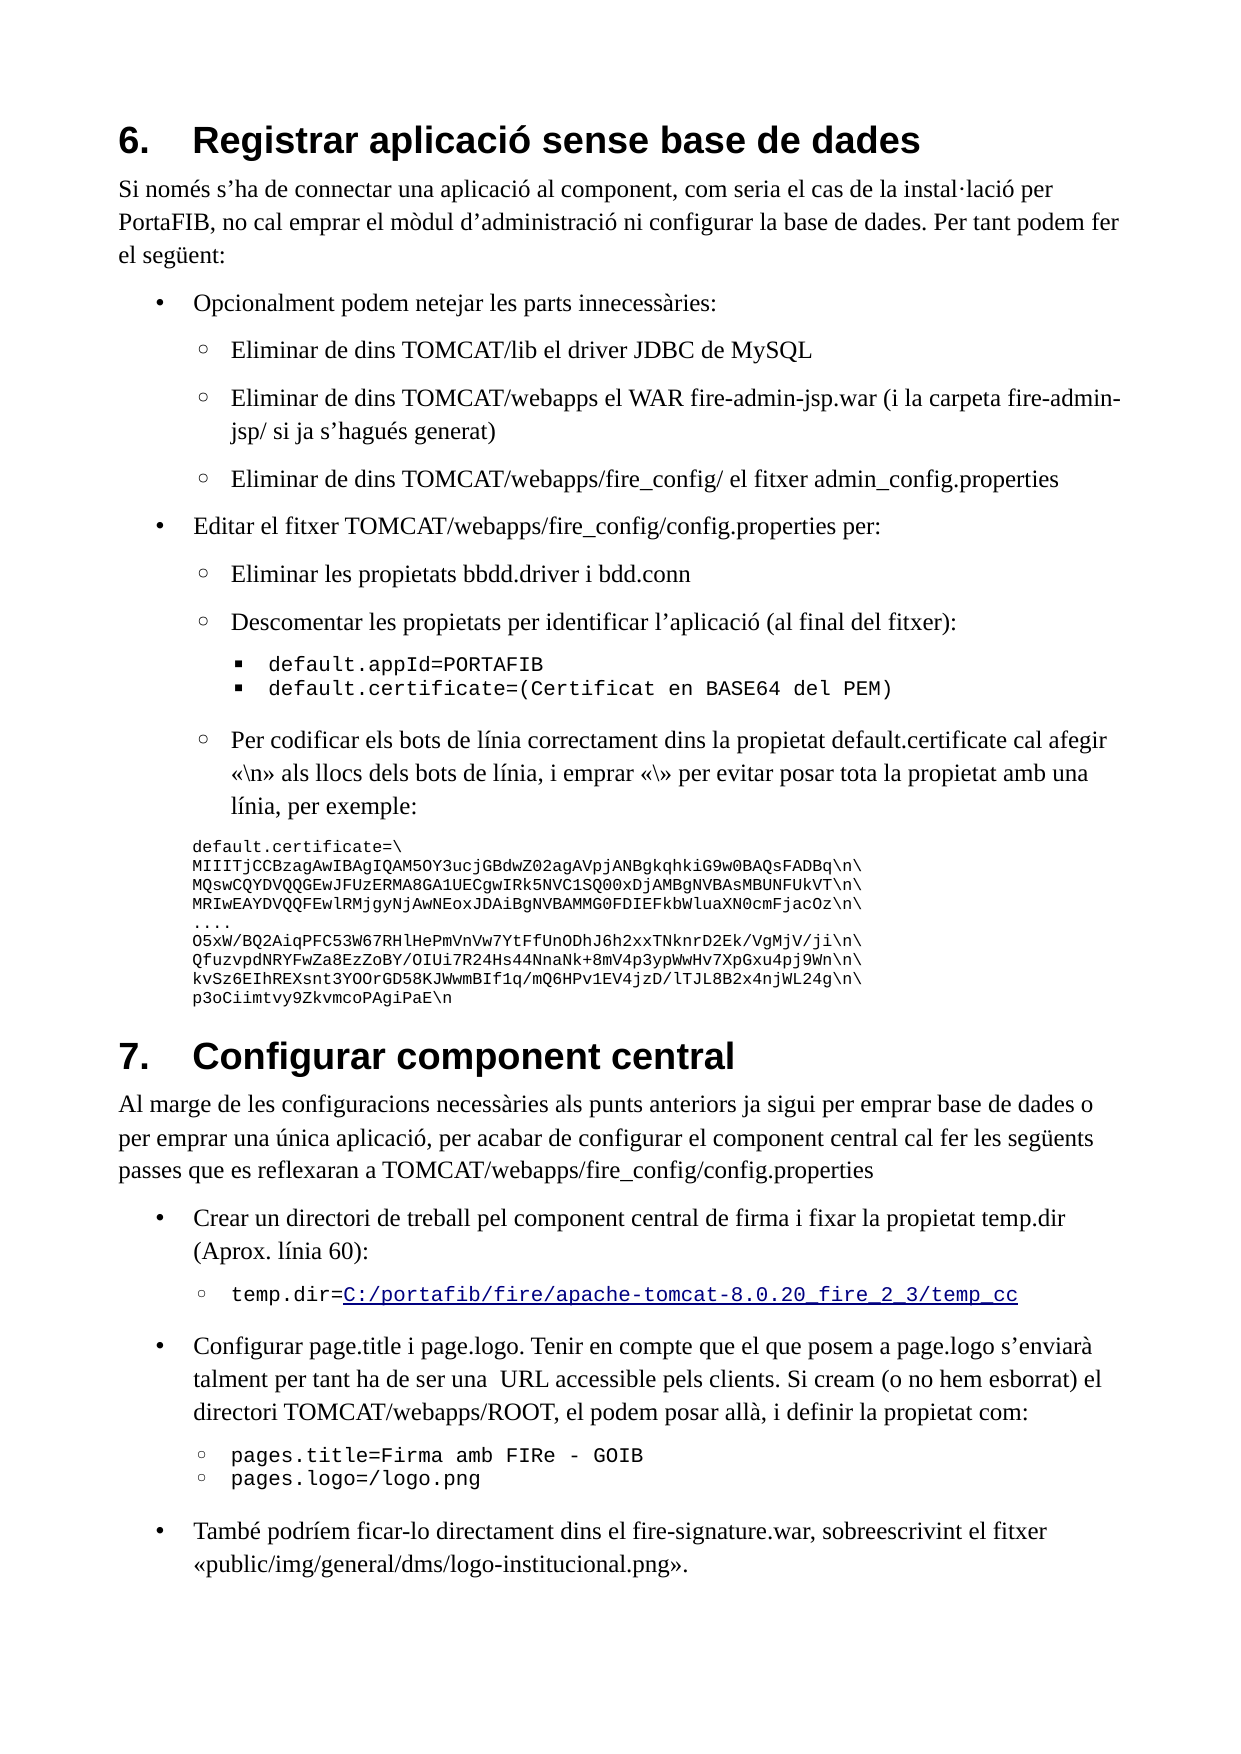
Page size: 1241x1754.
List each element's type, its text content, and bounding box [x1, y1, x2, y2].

text QfuzvpdNRYFwZa8EzZoBY/OIUi7R24Hs44NnaNk+8mV4p3ypWwHv7XpGxu4pj9Wn\n\ [192, 952, 1122, 971]
list default.appId=PORTAFIB [231, 654, 1122, 678]
list Descomentar les propietats per identificar l’aplicació (al final del fitxer): [193, 607, 1122, 635]
list temp.dir=C:/portafib/fire/apache-tomcat-8.0.20_fire_2_3/temp_cc [193, 1284, 1122, 1307]
list També podríem ficar-lo directament dins el fire-signature.war, sobreescrivint el fitxer «public/img/general/dms/logo-institucional.png». [156, 1516, 1122, 1577]
subtitle Configurar component central [118, 1033, 1122, 1077]
list pages.title=Firma amb FIRe - GOIB [193, 1445, 1122, 1468]
text MIIITjCCBzagAwIBAgIQAM5OY3ucjGBdwZ02agAVpjANBgkqhkiG9w0BAQsFADBq\n\ [192, 858, 1122, 876]
text O5xW/BQ2AiqPFC53W67RHlHePmVnVw7YtFfUnODhJ6h2xxTNknrD2Ek/VgMjV/ji\n\ [192, 933, 1122, 952]
list Opcionalment podem netejar les parts innecessàries: [156, 288, 1122, 317]
subtitle Registrar aplicació sense base de dades [118, 118, 1122, 162]
text Si només s’ha de connectar una aplicació al component, com seria el cas de la instal·lació per PortaFIB, no cal emprar el mòdul d’administració ni configurar la base de dades. Per tant podem fer el següent: [118, 174, 1122, 269]
list Eliminar les propietats bbdd.driver i bdd.conn [193, 559, 1122, 588]
list Crear un directori de treball pel component central de firma i fixar la propietat temp.dir (Aprox. línia 60): [156, 1203, 1122, 1265]
text kvSz6EIhREXsnt3YOOrGD58KJWwmBIf1q/mQ6HPv1EV4jzD/lTJL8B2x4njWL24g\n\ [192, 971, 1122, 989]
text MQswCQYDVQQGEwJFUzERMA8GA1UECgwIRk5NVC1SQ00xDjAMBgNVBAsMBUNFUkVT\n\ [192, 876, 1122, 895]
list Eliminar de dins TOMCAT/webapps el WAR fire-admin-jsp.war (i la carpeta fire-admin-jsp/ si ja s’hagués generat) [193, 383, 1122, 445]
list pages.logo=/logo.png [193, 1468, 1122, 1492]
text MRIwEAYDVQQFEwlRMjgyNjAwNEoxJDAiBgNVBAMMG0FDIEFkbWluaXN0cmFjacOz\n\ [192, 895, 1122, 914]
text Al marge de les configuracions necessàries als punts anteriors ja sigui per emprar base de dades o per emprar una única aplicació, per acabar de configurar el component central cal fer les següents passes que es reflexaran a TOMCAT/webapps/fire_config/config.properties [118, 1089, 1122, 1184]
text .... [192, 914, 1122, 933]
list Eliminar de dins TOMCAT/webapps/fire_config/ el fitxer admin_config.properties [193, 464, 1122, 492]
text p3oCiimtvy9ZkvmcoPAgiPaE\n [192, 989, 1122, 1008]
list Per codificar els bots de línia correctament dins la propietat default.certificate cal afegir «\n» als llocs dels bots de línia, i emprar «\» per evitar posar tota la propietat amb una línia, per exemple: [193, 725, 1122, 820]
list default.certificate=(Certificat en BASE64 del PEM) [231, 678, 1122, 701]
text default.certificate=\ [192, 839, 1122, 858]
list Eliminar de dins TOMCAT/lib el driver JDBC de MySQL [193, 336, 1122, 364]
list Configurar page.title i page.logo. Tenir en compte que el que posem a page.logo s’enviarà talment per tant ha de ser una URL accessible pels clients. Si cream (o no hem esborrat) el directori TOMCAT/webapps/ROOT, el podem posar allà, i definir la propietat com: [156, 1331, 1122, 1426]
list Editar el fitxer TOMCAT/webapps/fire_config/config.properties per: [156, 511, 1122, 540]
